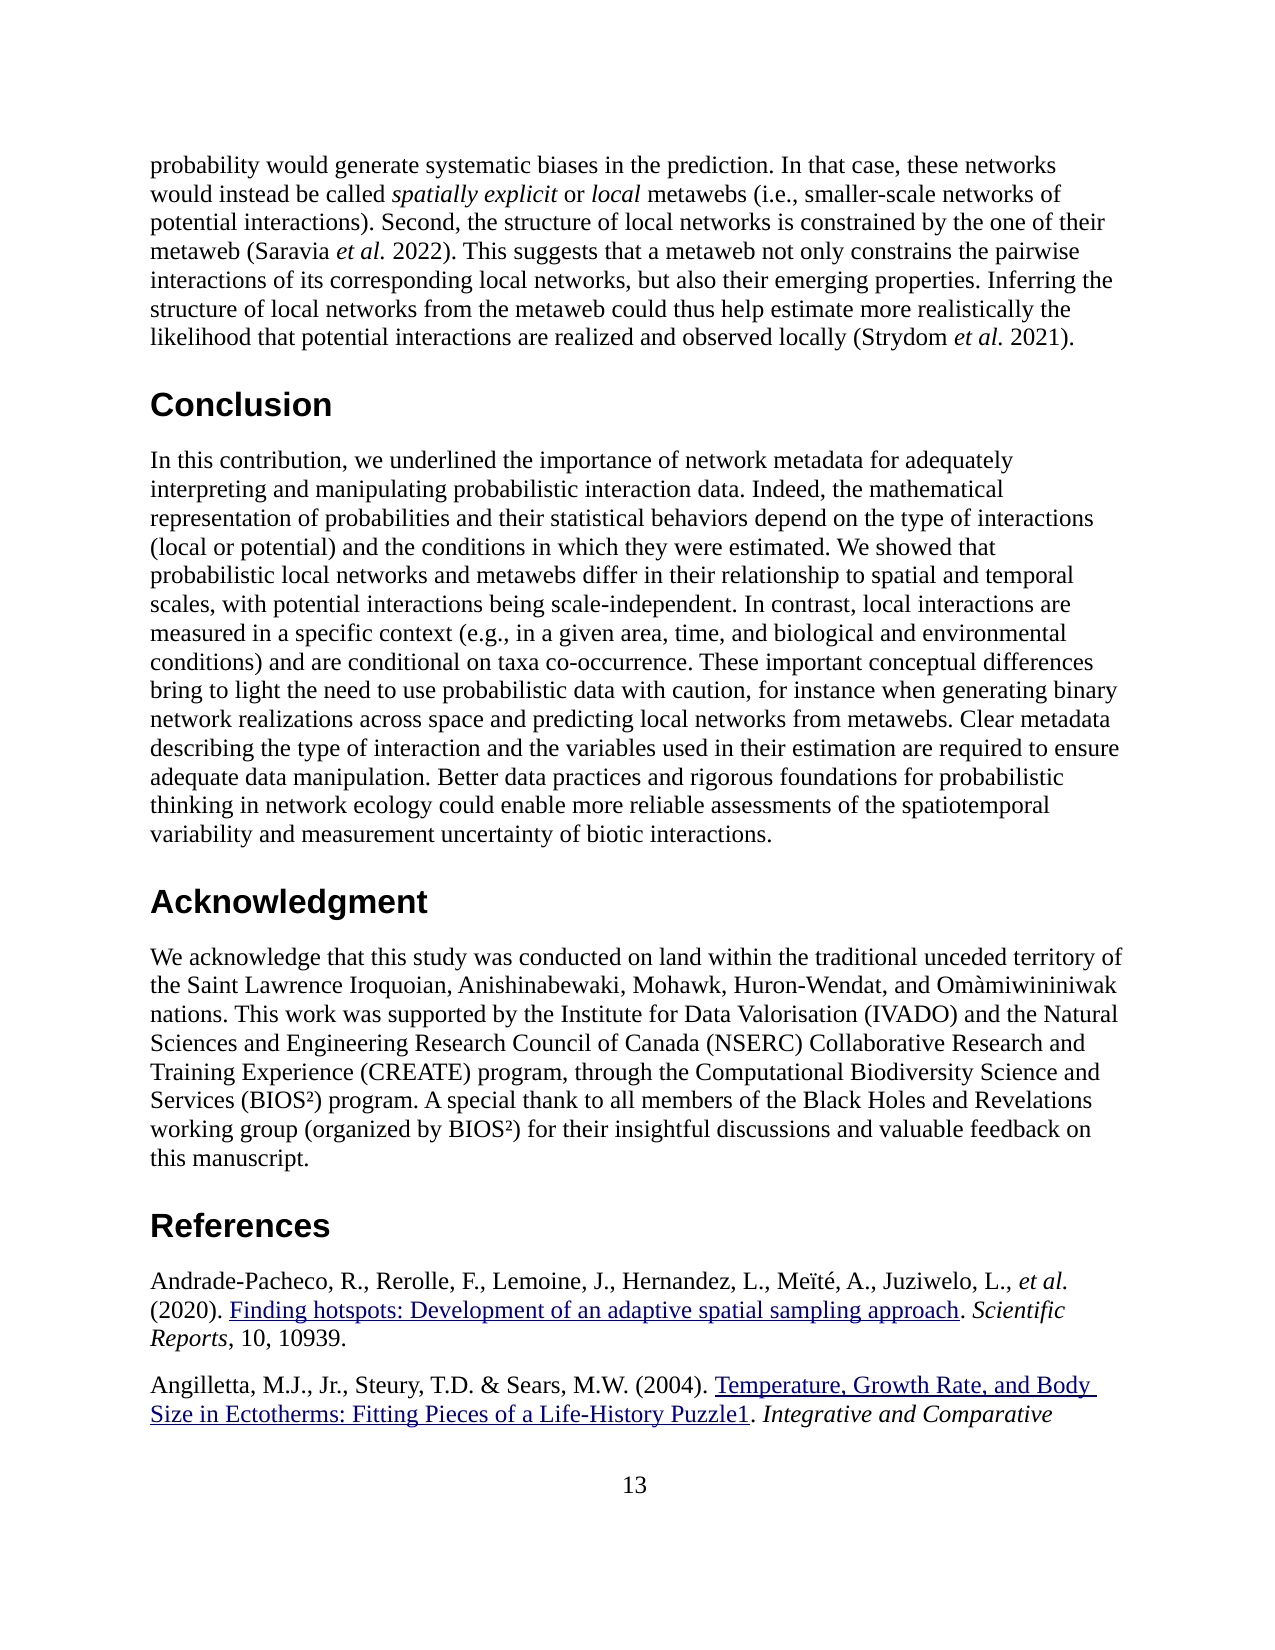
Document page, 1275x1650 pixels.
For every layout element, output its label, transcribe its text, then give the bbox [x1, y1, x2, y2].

text In this contribution, we underlined the importance of network metadata for adequately interpreting and manipulating probabilistic interaction data. Indeed, the mathematical representation of probabilities and their statistical behaviors depend on the type of interactions (local or potential) and the conditions in which they were estimated. We showed that probabilistic local networks and metawebs differ in their relationship to spatial and temporal scales, with potential interactions being scale-independent. In contrast, local interactions are measured in a specific context (e.g., in a given area, time, and biological and environmental conditions) and are conditional on taxa co-occurrence. These important conceptual differences bring to light the need to use probabilistic data with caution, for instance when generating binary network realizations across space and predicting local networks from metawebs. Clear metadata describing the type of interaction and the variables used in their estimation are required to ensure adequate data manipulation. Better data practices and rigorous foundations for probabilistic thinking in network ecology could enable more reliable assessments of the spatiotemporal variability and measurement uncertainty of biotic interactions. [150, 445, 1125, 848]
subtitle Conclusion [150, 385, 1125, 424]
subtitle References [150, 1206, 1125, 1244]
text We acknowledge that this study was conducted on land within the traditional unceded territory of the Saint Lawrence Iroquoian, Anishinabewaki, Mohawk, Huron-Wendat, and Omàmiwininiwak nations. This work was supported by the Institute for Data Valorisation (IVADO) and the Natural Sciences and Engineering Research Council of Canada (NSERC) Collaborative Research and Training Experience (CREATE) program, through the Computational Biodiversity Science and Services (BIOS²) program. A special thank to all members of the Black Holes and Revelations working group (organized by BIOS²) for their insightful discussions and valuable feedback on this manuscript. [150, 942, 1125, 1172]
text Andrade-Pacheco, R., Rerolle, F., Lemoine, J., Hernandez, L., Meïté, A., Juziwelo, L., et al. (2020). Finding hotspots: Development of an adaptive spatial sampling approach. Scientific Reports, 10, 10939. [150, 1266, 1125, 1352]
text Angilletta, M.J., Jr., Steury, T.D. & Sears, M.W. (2004). Temperature, Growth Rate, and Body Size in Ectotherms: Fitting Pieces of a Life-History Puzzle1. Integrative and Comparative [150, 1370, 1125, 1428]
subtitle Acknowledgment [150, 882, 1125, 920]
text probability would generate systematic biases in the prediction. In that case, these networks would instead be called spatially explicit or local metawebs (i.e., smaller-scale networks of potential interactions). Second, the structure of local networks is constrained by the one of their metaweb (Saravia et al. 2022). This suggests that a metaweb not only constrains the pairwise interactions of its corresponding local networks, but also their emerging properties. Inferring the structure of local networks from the metaweb could thus help estimate more realistically the likelihood that potential interactions are realized and observed locally (Strydom et al. 2021). [150, 150, 1125, 351]
